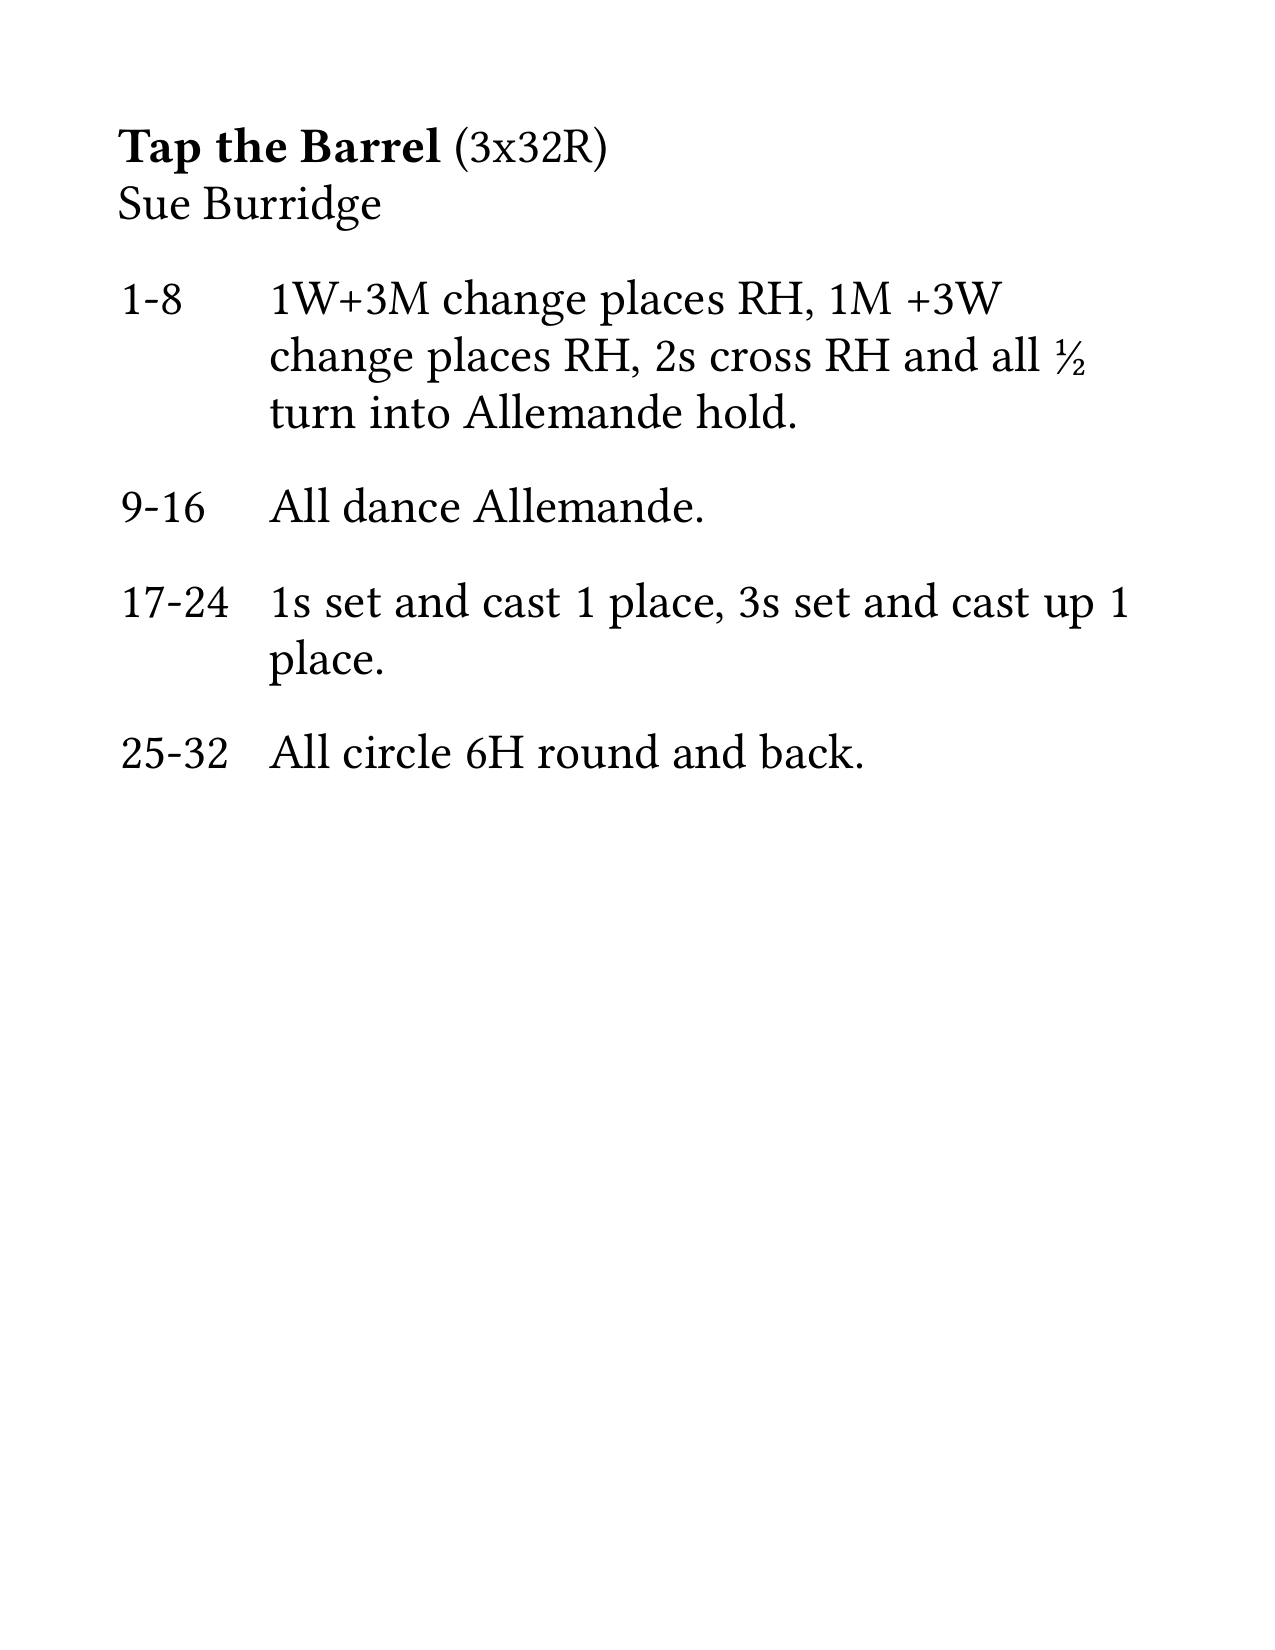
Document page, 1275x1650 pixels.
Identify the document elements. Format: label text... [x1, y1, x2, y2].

text 25-32 All circle 6H round and back. [120, 724, 1157, 781]
text Tap the Barrel (3x32R) Sue Burridge [118, 118, 1157, 232]
text 1-8 1W+3M change places RH, 1M +3W change places RH, 2s cross RH and all ½ turn into Allemande hold. [120, 269, 1157, 441]
text 9-16 All dance Allemande. [120, 478, 1157, 535]
text 17-24 1s set and cast 1 place, 3s set and cast up 1 place. [120, 572, 1157, 686]
